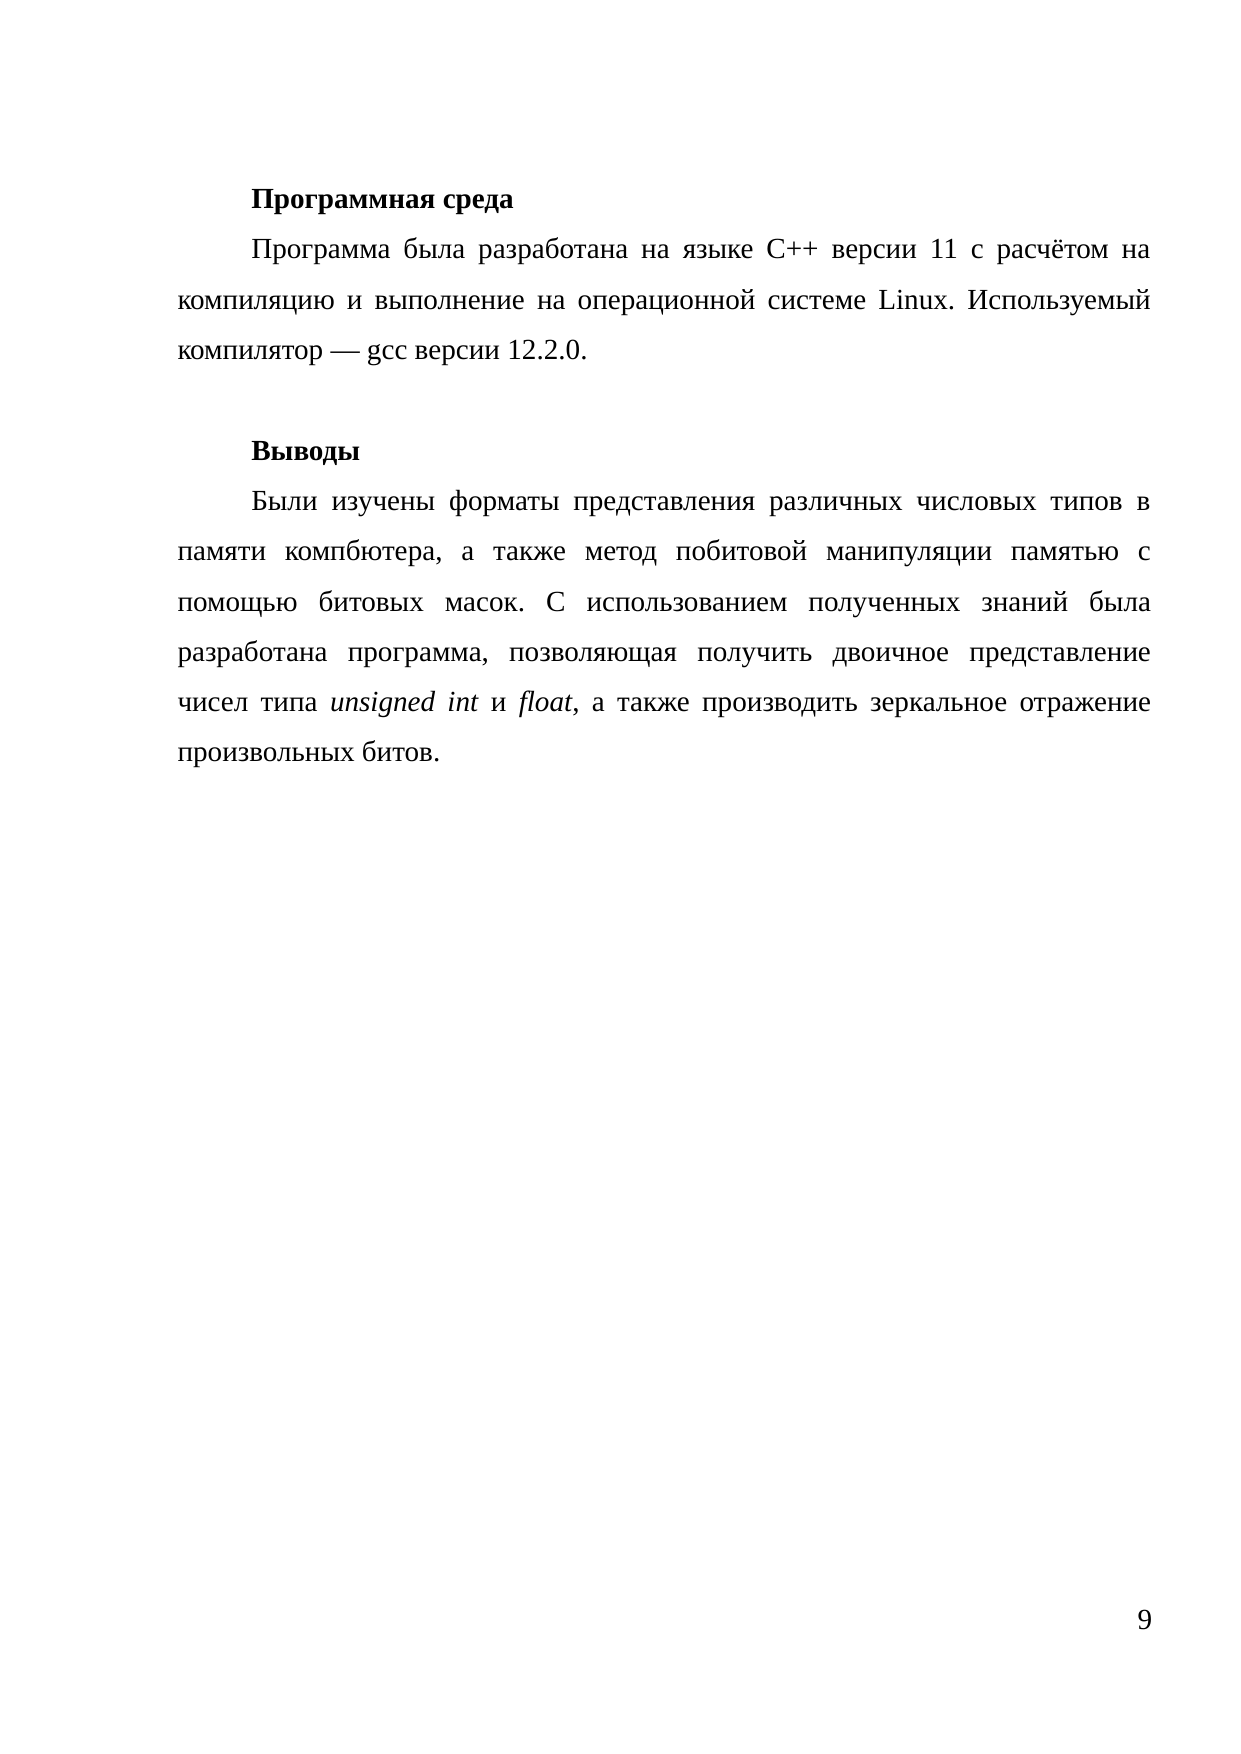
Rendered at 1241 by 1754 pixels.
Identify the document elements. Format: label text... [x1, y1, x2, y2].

text Были изучены форматы представления различных числовых типов в памяти компбютера, а также метод побитовой манипуляции памятью с помощью битовых масок. С использованием полученных знаний была разработана программа, позволяющая получить двоичное представление чисел типа unsigned int и float, а также производить зеркальное отражение произвольных битов. [177, 483, 1152, 768]
subtitle Выводы [177, 433, 1152, 466]
subtitle Программная среда [177, 181, 1152, 215]
text Программа была разработана на языке C++ версии 11 с расчётом на компиляцию и выполнение на операционной системе Linux. Используемый компилятор — gcc версии 12.2.0. [177, 231, 1152, 366]
